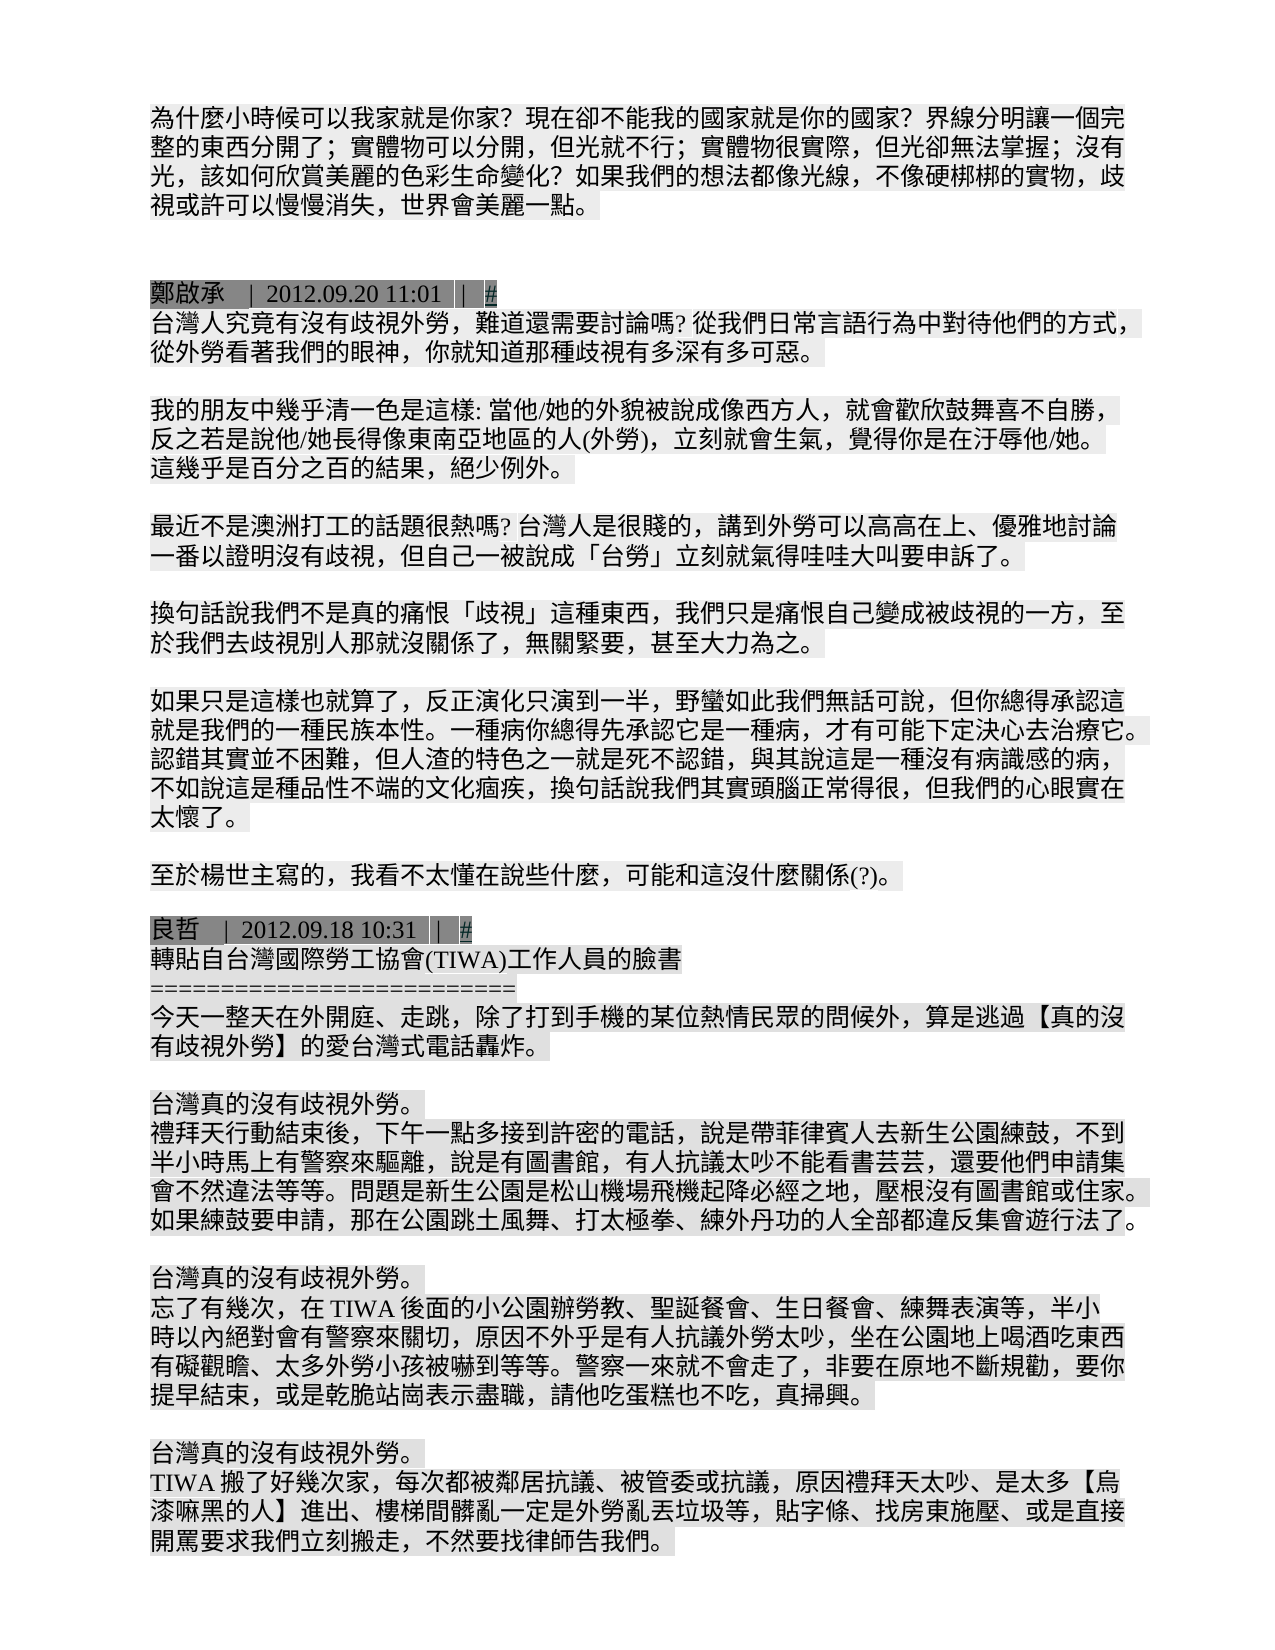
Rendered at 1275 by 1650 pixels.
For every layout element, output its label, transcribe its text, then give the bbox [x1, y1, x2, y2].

text 有關係啊~ 我就是想說這個問題說....表達不好請多包涵~ 記得我小時候(約三四十年前吧？我今年才十六歲，去年前年更早年也是一樣啦...)住在台南山邊鄉下，當時很偏僻，周圍不是甘蔗田就是稻田玉米田或荒地叢林，放學後老是往同學家跑，玩遊戲吃同學家冰箱的東西，晚飯過後很多人家都會在家門口擺茶桌，鄰居就到處串門子，小孩跑來跑去，因為大人也跑來跑去，這個小村對我們來說，是一個誰都可以來的地方，家和其他地方幾乎算共用的，沒幾戶會鎖門，因為都很窮吧？ 當時台南市就像個大都會，若要去台南市大家就會自動穿西裝穿洋裝穿皮鞋，一到百貨公司逛街像木頭人走路，眼睛也不敢亂瞄，若想買衣服問售貨小姐多少錢就結巴，通常售貨小姐就會不耐煩，看你樣子很土態度很呆扭扭捏捏一定是想做壞事，曾經我一位長輩就被阻止不要摸衣服，甚至到後來懷疑他想偷東西叫警察，這位長輩雖然覺得很冤卻也只能生悶氣。當時縣市之間已有這種現象，更別說北部和南部，北部人也是會看不起南部人，光是說話口音就會拿來笑個不停，南部人上去北部也是被歧視得一踏糊塗，更不要說東部的人或原住民。現在也許大家都被教育不要歧視，加上城鄉差距縮小，北南城鄉之間的歧視比以前好很多，但對外國人呢？特別是較窮國家的外勞，還不是一樣沒變，狗改不了吃屎，除非....狗變成不吃屎的動物. 歧視，不都是自己將自己排斥的人事物定出來的一條界線造成的嗎？或者說自己比他人高一等的想法，怕自己的資源被搶被同化，不管對方是否比自己優秀，不喜歡就妖魔化對方，甚至對立，若有利益衝突就打架、戰爭。小至對一件東西的功能認定(咖啡杯不能當老人茶杯，咖啡可能比較高級....)，大至對社區資源的搶奪，甚至外表或形象上的認同，以為自己應該要物以類聚，卻看不清自己應該歸在哪一族類。 為什麼小時候可以我家就是你家？現在卻不能我的國家就是你的國家？界線分明讓一個完整的東西分開了；實體物可以分開，但光就不行；實體物很實際，但光卻無法掌握；沒有光，該如何欣賞美麗的色彩生命變化？如果我們的想法都像光線，不像硬梆梆的實物，歧視或許可以慢慢消失，世界會美麗一點。 [150, 75, 1125, 220]
text 鄭啟承 | 2012.09.20 11:01 | # [150, 279, 1125, 309]
text 良哲 | 2012.09.18 10:31 | # [150, 916, 1125, 945]
text 轉貼自台灣國際勞工協會(TIWA)工作人員的臉書 ========================== 今天一整天在外開庭、走跳，除了打到手機的某位熱情民眾的問候外，算是逃過【真的沒有歧視外勞】的愛台灣式電話轟炸。 台灣真的沒有歧視外勞。 禮拜天行動結束後，下午一點多接到許密的電話，說是帶菲律賓人去新生公園練鼓，不到半小時馬上有警察來驅離，說是有圖書館，有人抗議太吵不能看書芸芸，還要他們申請集會不然違法等等。問題是新生公園是松山機場飛機起降必經之地，壓根沒有圖書館或住家。如果練鼓要申請，那在公園跳土風舞、打太極拳、練外丹功的人全部都違反集會遊行法了。 台灣真的沒有歧視外勞。 忘了有幾次，在TIWA後面的小公園辦勞教、聖誕餐會、生日餐會、練舞表演等，半小時以內絕對會有警察來關切，原因不外乎是有人抗議外勞太吵，坐在公園地上喝酒吃東西有礙觀瞻、太多外勞小孩被嚇到等等。警察一來就不會走了，非要在原地不斷規勸，要你提早結束，或是乾脆站崗表示盡職，請他吃蛋糕也不吃，真掃興。 台灣真的沒有歧視外勞。 TIWA搬了好幾次家，每次都被鄰居抗議、被管委或抗議，原因禮拜天太吵、是太多【烏漆嘛黑的人】進出、樓梯間髒亂一定是外勞亂丟垃圾等，貼字條、找房東施壓、或是直接開罵要求我們立刻搬走，不然要找律師告我們。 台灣真的沒有歧視外勞。 帶外勞去抗議或參加活動，為了省錢都是坐公車或捷運，十次有九次會遭到白眼，五次會被罵沒水準，三次被罵太吵。曾經目睹禮拜天的中山區，台灣人騎摩托車，連喇叭都不按的朝站在路邊的外勞撞，原因是覺得他擋到路，被撞活該。或是在公園裡好好的，有人直接對著外勞罵，好加在他們中文不好，大多是面帶笑容看著這些熱情民眾，人走後在一頭霧水的彼此詢問他說什麼? 有人說，外勞不要佔據車站可以去其他地方。問題是在車站被罵、去公園被罵、搭公車被罵、去百貨公司被白眼。有錢一點的，去看電影沒母語字幕、唱KTV沒印尼、越南、泰語歌，想跟另一半開個房間也常被拒絕。 台灣真的沒有歧視外勞。 ========================== [150, 945, 1125, 1556]
text 台灣人究竟有沒有歧視外勞，難道還需要討論嗎? 從我們日常言語行為中對待他們的方式，從外勞看著我們的眼神，你就知道那種歧視有多深有多可惡。 我的朋友中幾乎清一色是這樣: 當他/她的外貌被說成像西方人，就會歡欣鼓舞喜不自勝，反之若是說他/她長得像東南亞地區的人(外勞)，立刻就會生氣，覺得你是在汙辱他/她。這幾乎是百分之百的結果，絕少例外。 最近不是澳洲打工的話題很熱嗎? 台灣人是很賤的，講到外勞可以高高在上、優雅地討論一番以證明沒有歧視，但自己一被說成「台勞」立刻就氣得哇哇大叫要申訴了。 換句話說我們不是真的痛恨「歧視」這種東西，我們只是痛恨自己變成被歧視的一方，至於我們去歧視別人那就沒關係了，無關緊要，甚至大力為之。 如果只是這樣也就算了，反正演化只演到一半，野蠻如此我們無話可說，但你總得承認這就是我們的一種民族本性。一種病你總得先承認它是一種病，才有可能下定決心去治療它。認錯其實並不困難，但人渣的特色之一就是死不認錯，與其說這是一種沒有病識感的病，不如說這是種品性不端的文化痼疾，換句話說我們其實頭腦正常得很，但我們的心眼實在太懷了。 至於楊世主寫的，我看不太懂在說些什麼，可能和這沒什麼關係(?)。 [150, 309, 1125, 891]
